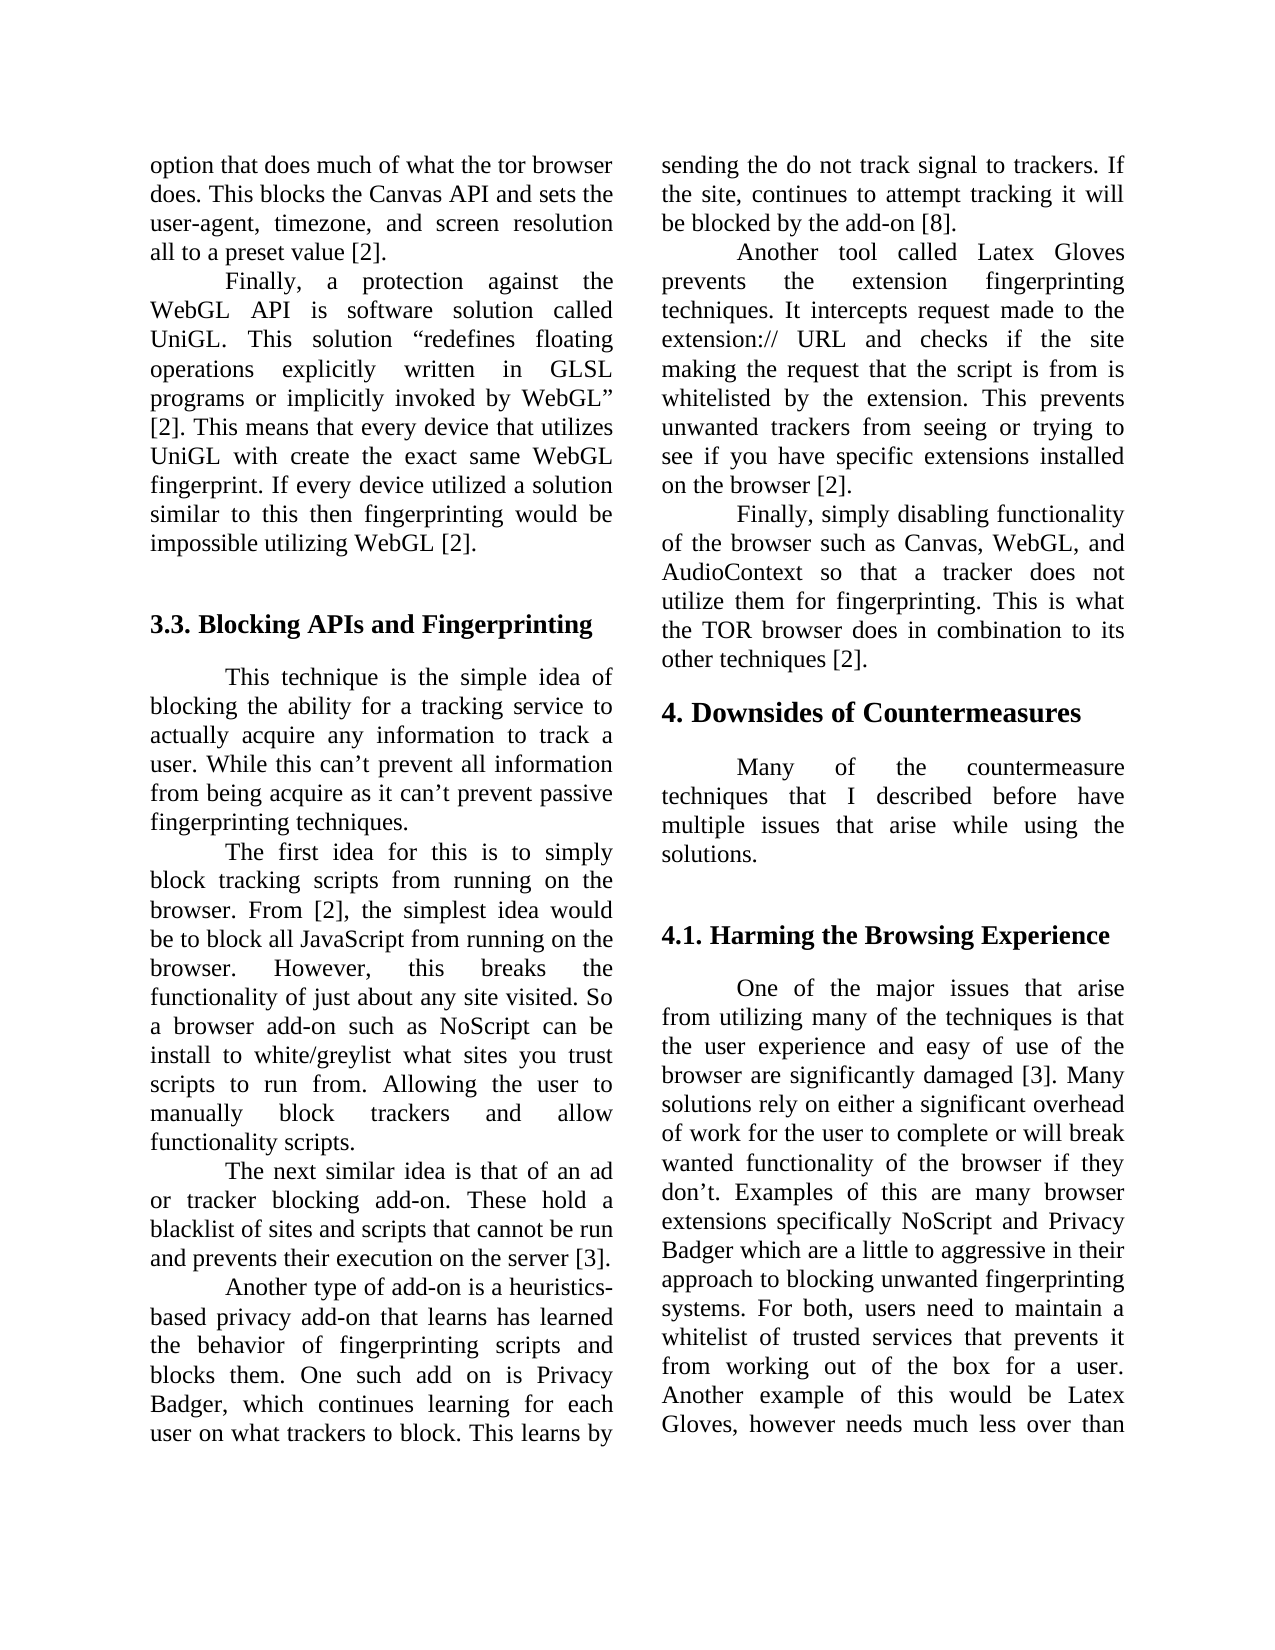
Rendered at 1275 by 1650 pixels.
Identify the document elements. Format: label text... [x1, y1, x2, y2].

subtitle Downsides of Countermeasures [661, 696, 1125, 729]
text sending the do not track signal to trackers. If the site, continues to attempt tracking it will be blocked by the add-on [8]. [661, 150, 1125, 237]
text Many of the countermeasure techniques that I described before have multiple issues that arise while using the solutions. [661, 752, 1125, 868]
text Another tool called Latex Gloves prevents the extension fingerprinting techniques. It intercepts request made to the extension:// URL and checks if the site making the request that the script is from is whitelisted by the extension. This prevents unwanted trackers from seeing or trying to see if you have specific extensions installed on the browser [2]. [661, 237, 1125, 499]
subtitle Blocking APIs and Fingerprinting [150, 608, 613, 639]
text This technique is the simple idea of blocking the ability for a tracking service to actually acquire any information to track a user. While this can’t prevent all information from being acquire as it can’t prevent passive fingerprinting techniques. [150, 662, 613, 836]
text One of the major issues that arise from utilizing many of the techniques is that the user experience and easy of use of the browser are significantly damaged [3]. Many solutions rely on either a significant overhead of work for the user to complete or will break wanted functionality of the browser if they don’t. Examples of this are many browser extensions specifically NoScript and Privacy Badger which are a little to aggressive in their approach to blocking unwanted fingerprinting systems. For both, users need to maintain a whitelist of trusted services that prevents it from working out of the box for a user. Another example of this would be Latex Gloves, however needs much less over than [661, 973, 1125, 1438]
text Another type of add-on is a heuristics-based privacy add-on that learns has learned the behavior of fingerprinting scripts and blocks them. One such add on is Privacy Badger, which continues learning for each user on what trackers to block. This learns by [150, 1272, 613, 1447]
text option that does much of what the tor browser does. This blocks the Canvas API and sets the user-agent, timezone, and screen resolution all to a preset value [2]. [150, 150, 613, 266]
text Finally, a protection against the WebGL API is software solution called UniGL. This solution “redefines floating operations explicitly written in GLSL programs or implicitly invoked by WebGL” [2]. This means that every device that utilizes UniGL with create the exact same WebGL fingerprint. If every device utilized a solution similar to this then fingerprinting would be impossible utilizing WebGL [2]. [150, 266, 613, 557]
text Finally, simply disabling functionality of the browser such as Canvas, WebGL, and AudioContext so that a tracker does not utilize them for fingerprinting. This is what the TOR browser does in combination to its other techniques [2]. [661, 499, 1125, 673]
text The first idea for this is to simply block tracking scripts from running on the browser. From [2], the simplest idea would be to block all JavaScript from running on the browser. However, this breaks the functionality of just about any site visited. So a browser add-on such as NoScript can be install to white/greylist what sites you trust scripts to run from. Allowing the user to manually block trackers and allow functionality scripts. [150, 836, 613, 1156]
text The next similar idea is that of an ad or tracker blocking add-on. These hold a blacklist of sites and scripts that cannot be run and prevents their execution on the server [3]. [150, 1156, 613, 1272]
subtitle Harming the Browsing Experience [661, 919, 1125, 951]
